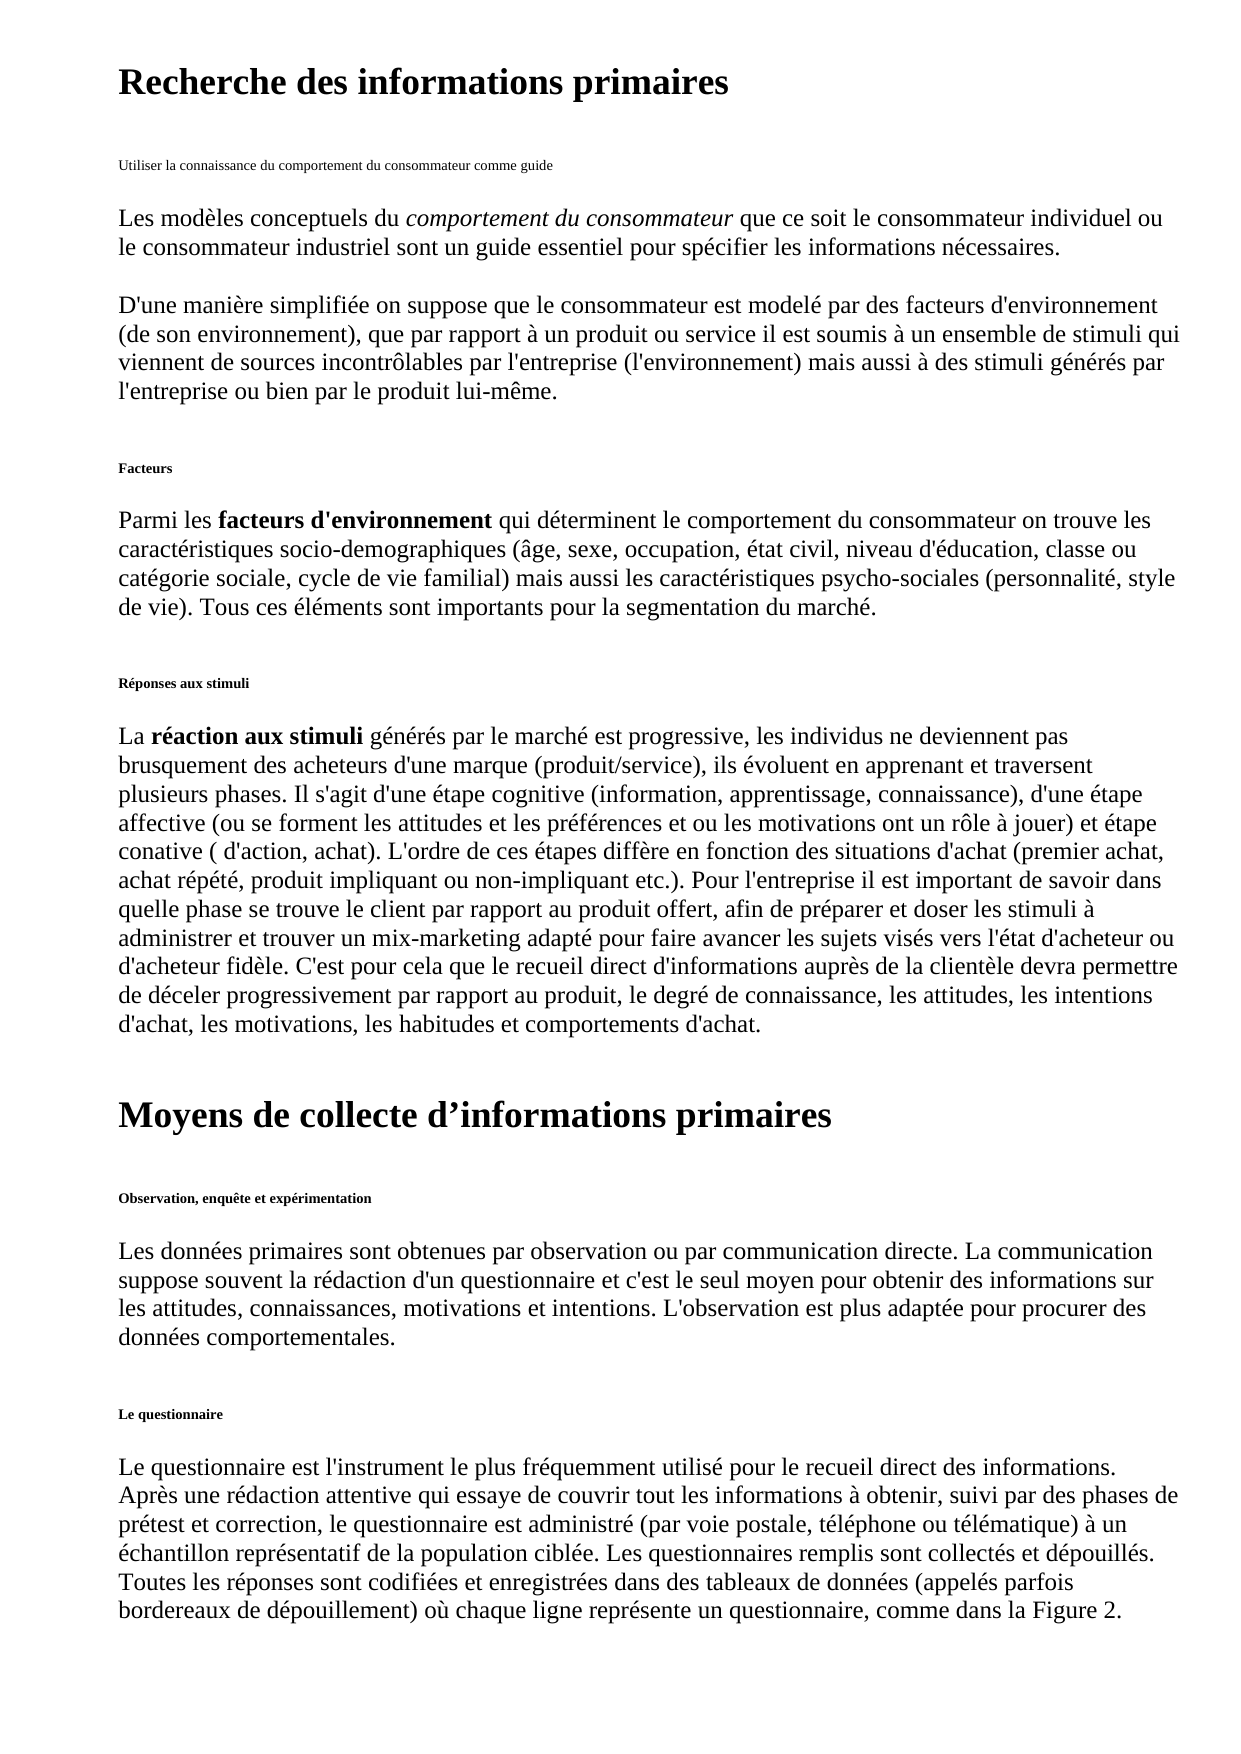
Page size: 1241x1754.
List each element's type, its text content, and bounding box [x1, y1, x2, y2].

subtitle Le questionnaire [118, 1405, 1181, 1422]
text D'une manière simplifiée on suppose que le consommateur est modelé par des facteurs d'environnement (de son environnement), que par rapport à un produit ou service il est soumis à un ensemble de stimuli qui viennent de sources incontrôlables par l'entreprise (l'environnement) mais aussi à des stimuli générés par l'entreprise ou bien par le produit lui-même. [118, 290, 1181, 405]
subtitle Facteurs [118, 459, 1181, 476]
subtitle Réponses aux stimuli [118, 675, 1181, 692]
text Les données primaires sont obtenues par observation ou par communication directe. La communication suppose souvent la rédaction d'un questionnaire et c'est le seul moyen pour obtenir des informations sur les attitudes, connaissances, motivations et intentions. L'observation est plus adaptée pour procurer des données comportementales. [118, 1236, 1181, 1351]
subtitle Observation, enquête et expérimentation [118, 1190, 1181, 1206]
subtitle Moyens de collecte d’informations primaires [118, 1092, 1181, 1135]
text La réaction aux stimuli générés par le marché est progressive, les individus ne deviennent pas brusquement des acheteurs d'une marque (produit/service), ils évoluent en apprenant et traversent plusieurs phases. Il s'agit d'une étape cognitive (information, apprentissage, connaissance), d'une étape affective (ou se forment les attitudes et les préférences et ou les motivations ont un rôle à jouer) et étape conative ( d'action, achat). L'ordre de ces étapes diffère en fonction des situations d'achat (premier achat, achat répété, produit impliquant ou non-impliquant etc.). Pour l'entreprise il est important de savoir dans quelle phase se trouve le client par rapport au produit offert, afin de préparer et doser les stimuli à administrer et trouver un mix-marketing adapté pour faire avancer les sujets visés vers l'état d'acheteur ou d'acheteur fidèle. C'est pour cela que le recueil direct d'informations auprès de la clientèle devra permettre de déceler progressivement par rapport au produit, le degré de connaissance, les attitudes, les intentions d'achat, les motivations, les habitudes et comportements d'achat. [118, 721, 1181, 1038]
text Les modèles conceptuels du comportement du consommateur que ce soit le consommateur individuel ou le consommateur industriel sont un guide essentiel pour spécifier les informations nécessaires. [118, 203, 1181, 260]
text Le questionnaire est l'instrument le plus fréquemment utilisé pour le recueil direct des informations. Après une rédaction attentive qui essaye de couvrir tout les informations à obtenir, suivi par des phases de prétest et correction, le questionnaire est administré (par voie postale, téléphone ou télématique) à un échantillon représentatif de la population ciblée. Les questionnaires remplis sont collectés et dépouillés. Toutes les réponses sont codifiées et enregistrées dans des tableaux de données (appelés parfois bordereaux de dépouillement) où chaque ligne représente un questionnaire, comme dans la Figure 2. [118, 1452, 1181, 1624]
subtitle Recherche des informations primaires [118, 59, 1181, 102]
text Parmi les facteurs d'environnement qui déterminent le comportement du consommateur on trouve les caractéristiques socio-demographiques (âge, sexe, occupation, état civil, niveau d'éducation, classe ou catégorie sociale, cycle de vie familial) mais aussi les caractéristiques psycho-sociales (personnalité, style de vie). Tous ces éléments sont importants pour la segmentation du marché. [118, 506, 1181, 621]
subtitle Utiliser la connaissance du comportement du consommateur comme guide [118, 157, 1181, 173]
